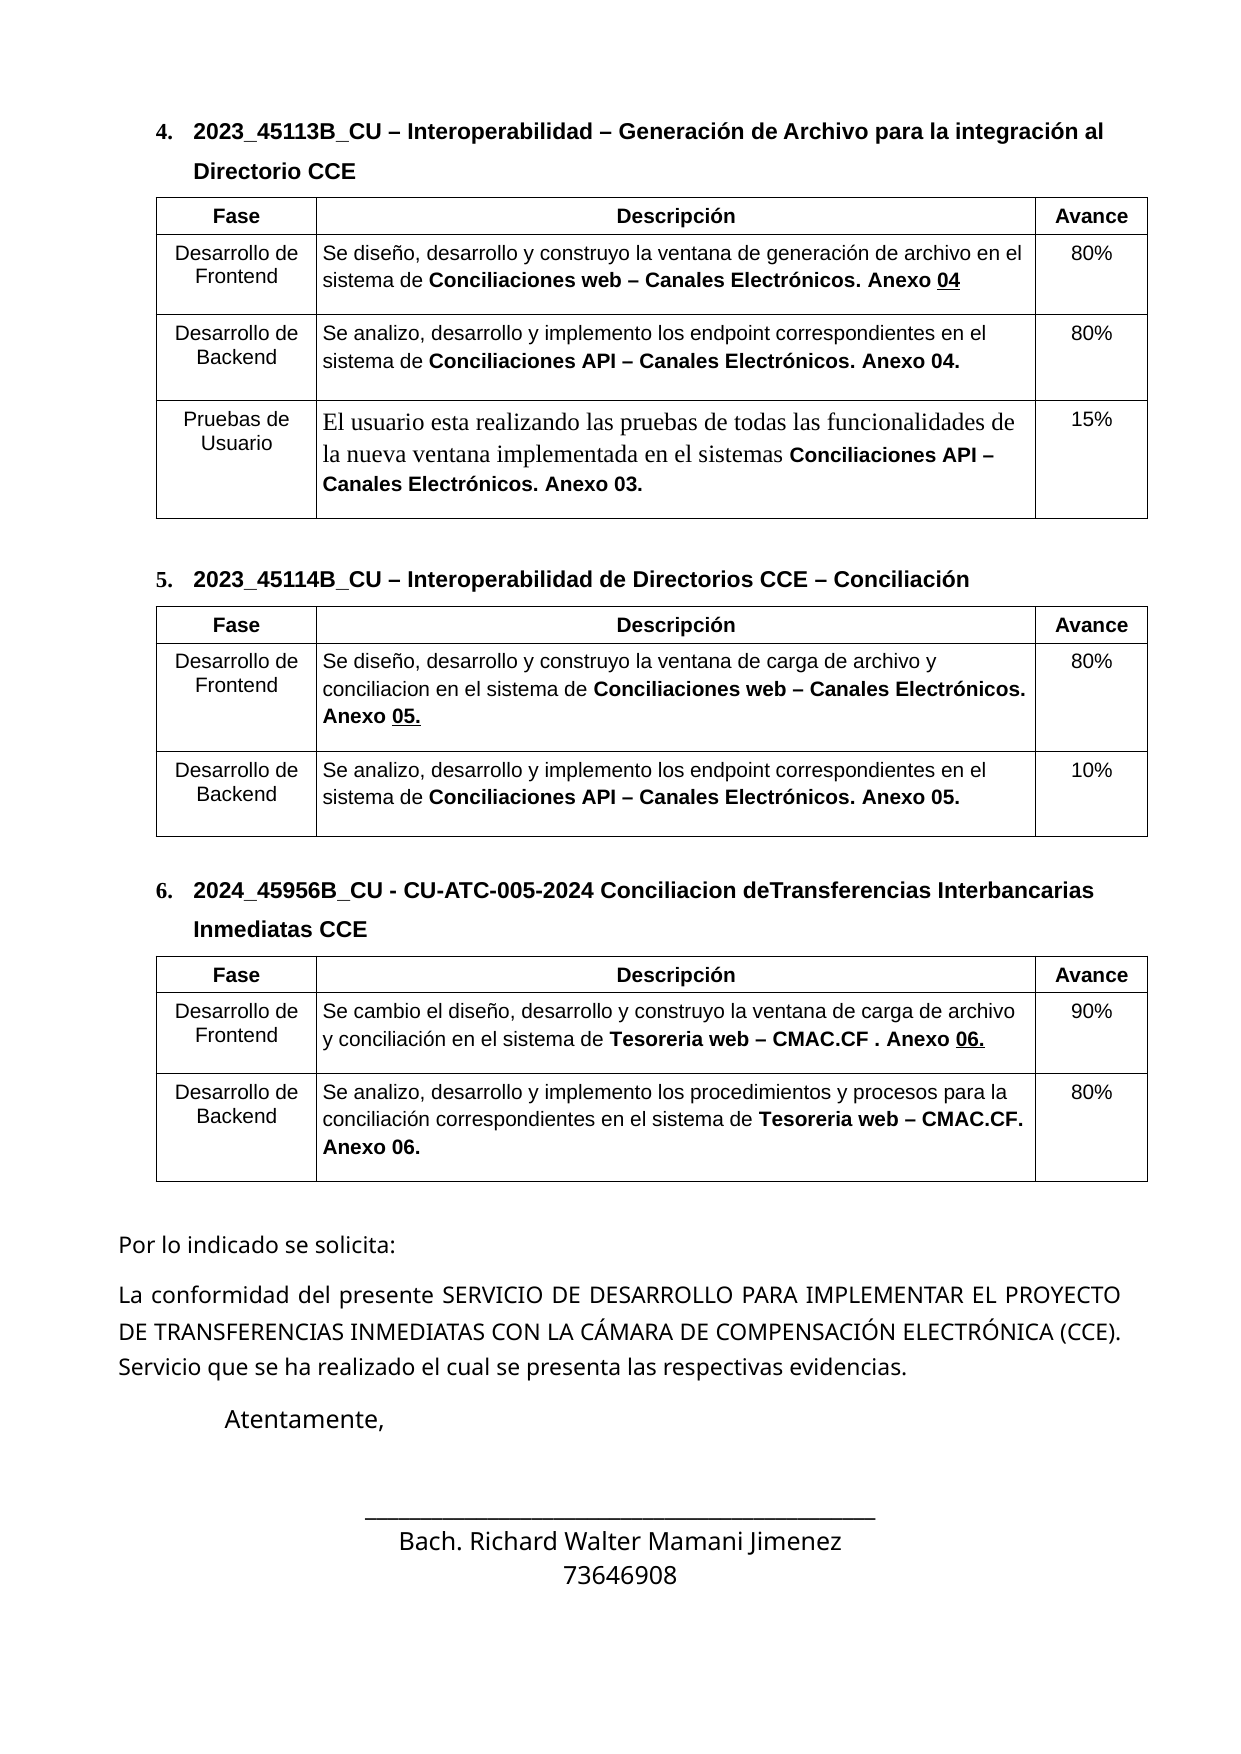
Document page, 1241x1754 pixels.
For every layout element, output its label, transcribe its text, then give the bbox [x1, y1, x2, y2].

table_header Descripción [317, 607, 1035, 642]
table_cell Se analizo, desarrollo y implemento los procedimientos y procesos para la conciliación correspondientes en el sistema de Tesoreria web – CMAC.CF. Anexo 06. [317, 1074, 1035, 1181]
table_cell Desarrollo de Backend [157, 1074, 316, 1181]
table_cell Se cambio el diseño, desarrollo y construyo la ventana de carga de archivo y conciliación en el sistema de Tesoreria web – CMAC.CF . Anexo 06. [317, 993, 1035, 1073]
table_cell Pruebas de Usuario [157, 401, 316, 518]
text Por lo indicado se solicita: [118, 1229, 1122, 1260]
table_cell Se diseño, desarrollo y construyo la ventana de generación de archivo en el sistema de Conciliaciones web – Canales Electrónicos. Anexo 04 [317, 235, 1035, 314]
list 2023_45113B_CU – Interoperabilidad – Generación de Archivo para la integración al Directorio CCE [156, 118, 1122, 184]
table_header Avance [1036, 957, 1147, 992]
table_cell 80% [1036, 1074, 1147, 1181]
list 2024_45956B_CU - CU-ATC-005-2024 Conciliacion deTransferencias Interbancarias Inmediatas CCE [156, 877, 1122, 942]
table_cell Desarrollo de Frontend [157, 644, 316, 751]
table_cell Desarrollo de Backend [157, 315, 316, 400]
table_cell 80% [1036, 315, 1147, 400]
table_cell Desarrollo de Frontend [157, 235, 316, 314]
table_cell Se diseño, desarrollo y construyo la ventana de carga de archivo y conciliacion en el sistema de Conciliaciones web – Canales Electrónicos. Anexo 05. [317, 644, 1035, 751]
table_header Fase [157, 607, 316, 642]
table_cell Desarrollo de Backend [157, 752, 316, 836]
text Atentamente, [118, 1402, 1122, 1436]
list 2023_45114B_CU – Interoperabilidad de Directorios CCE – Conciliación [156, 566, 1122, 593]
table_cell 10% [1036, 752, 1147, 836]
table_cell Se analizo, desarrollo y implemento los endpoint correspondientes en el sistema de Conciliaciones API – Canales Electrónicos. Anexo 04. [317, 315, 1035, 400]
table_header Descripción [317, 957, 1035, 992]
table_cell 80% [1036, 235, 1147, 314]
text ______________________________________________ [118, 1490, 1122, 1524]
text La conformidad del presente SERVICIO DE DESARROLLO PARA IMPLEMENTAR EL PROYECTO DE TRANSFERENCIAS INMEDIATAS CON LA CÁMARA DE COMPENSACIÓN ELECTRÓNICA (CCE). Servicio que se ha realizado el cual se presenta las respectivas evidencias. [118, 1279, 1122, 1383]
table_header Fase [157, 957, 316, 992]
table_cell 15% [1036, 401, 1147, 518]
table_cell El usuario esta realizando las pruebas de todas las funcionalidades de la nueva ventana implementada en el sistemas Conciliaciones API – Canales Electrónicos. Anexo 03. [317, 401, 1035, 518]
table_cell 90% [1036, 993, 1147, 1073]
table_cell Desarrollo de Frontend [157, 993, 316, 1073]
table_cell Se analizo, desarrollo y implemento los endpoint correspondientes en el sistema de Conciliaciones API – Canales Electrónicos. Anexo 05. [317, 752, 1035, 836]
table_header Avance [1036, 198, 1147, 234]
text 73646908 [118, 1558, 1122, 1592]
table_header Descripción [317, 198, 1035, 234]
text Bach. Richard Walter Mamani Jimenez [118, 1524, 1122, 1558]
table_cell 80% [1036, 644, 1147, 751]
table_header Avance [1036, 607, 1147, 642]
table_header Fase [157, 198, 316, 234]
